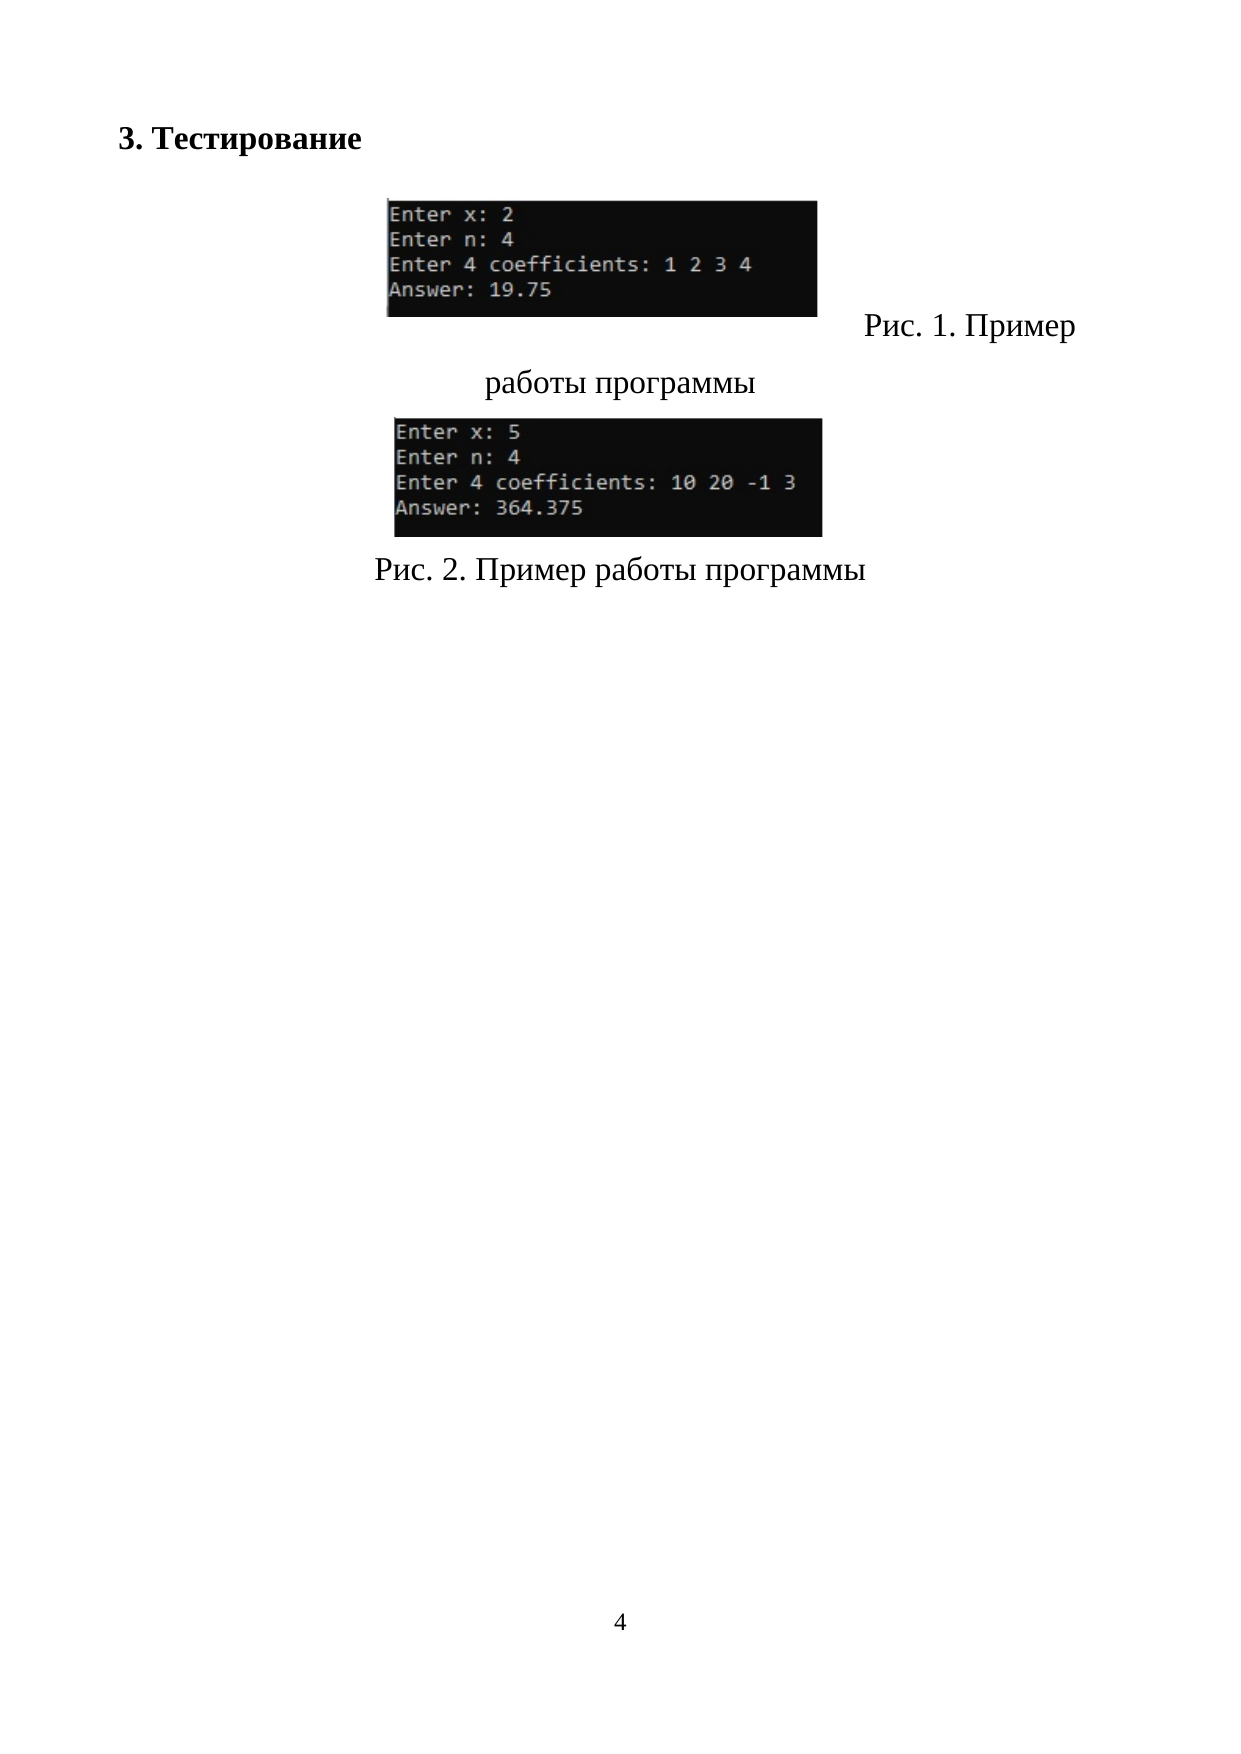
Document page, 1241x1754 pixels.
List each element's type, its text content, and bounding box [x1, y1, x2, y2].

text Рис. 1. Пример работы программы [118, 305, 1122, 401]
text Рис. 2. Пример работы программы [118, 549, 1122, 588]
picture [386, 198, 818, 317]
text 3. Тестирование [118, 118, 1122, 156]
picture [394, 417, 823, 537]
